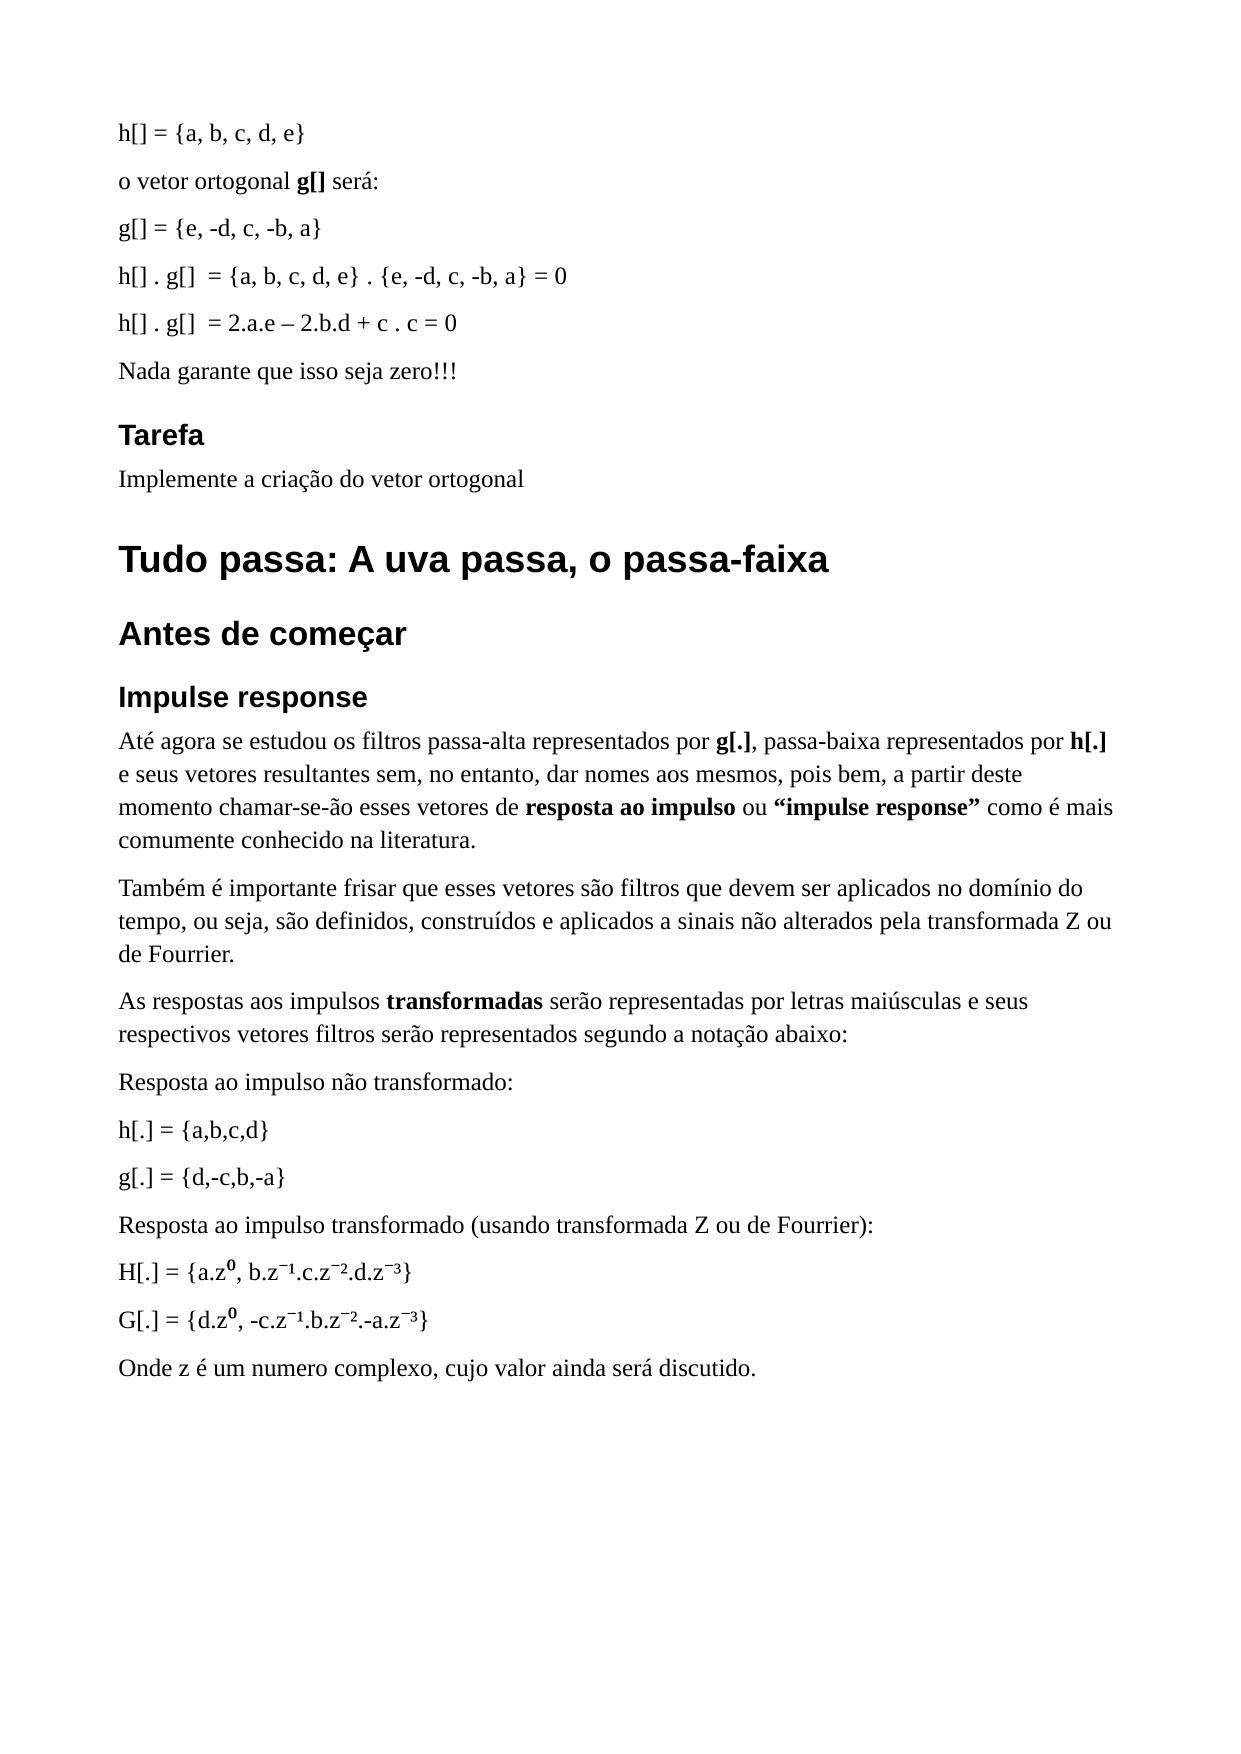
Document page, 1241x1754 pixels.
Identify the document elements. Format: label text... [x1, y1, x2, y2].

text Até agora se estudou os filtros passa-alta representados por g[.], passa-baixa representados por h[.] e seus vetores resultantes sem, no entanto, dar nomes aos mesmos, pois bem, a partir deste momento chamar-se-ão esses vetores de resposta ao impulso ou “impulse response” como é mais comumente conhecido na literatura. [118, 726, 1122, 854]
text Resposta ao impulso não transformado: [118, 1067, 1122, 1096]
text G[.] = {d.z⁰, -c.z⁻¹.b.z⁻².-a.z⁻³} [118, 1305, 1122, 1334]
text Resposta ao impulso transformado (usando transformada Z ou de Fourrier): [118, 1210, 1122, 1239]
text g[.] = {d,-c,b,-a} [118, 1162, 1122, 1191]
text Onde z é um numero complexo, cujo valor ainda será discutido. [118, 1353, 1122, 1381]
text H[.] = {a.z⁰, b.z⁻¹.c.z⁻².d.z⁻³} [118, 1257, 1122, 1286]
subtitle Antes de começar [118, 614, 1122, 653]
text h[] . g[] = 2.a.e – 2.b.d + c . c = 0 [118, 308, 1122, 337]
text As respostas aos impulsos transformadas serão representadas por letras maiúsculas e seus respectivos vetores filtros serão representados segundo a notação abaixo: [118, 986, 1122, 1048]
text h[] . g[] = {a, b, c, d, e} . {e, -d, c, -b, a} = 0 [118, 261, 1122, 290]
text Também é importante frisar que esses vetores são filtros que devem ser aplicados no domínio do tempo, ou seja, são definidos, construídos e aplicados a sinais não alterados pela transformada Z ou de Fourrier. [118, 873, 1122, 968]
text h[.] = {a,b,c,d} [118, 1115, 1122, 1143]
text h[] = {a, b, c, d, e} [118, 118, 1122, 147]
subtitle Tudo passa: A uva passa, o passa-faixa [118, 537, 1122, 581]
subtitle Impulse response [118, 680, 1122, 714]
text g[] = {e, -d, c, -b, a} [118, 213, 1122, 242]
text Nada garante que isso seja zero!!! [118, 356, 1122, 385]
text Implemente a criação do vetor ortogonal [118, 464, 1122, 493]
text o vetor ortogonal g[] será: [118, 166, 1122, 194]
subtitle Tarefa [118, 418, 1122, 452]
